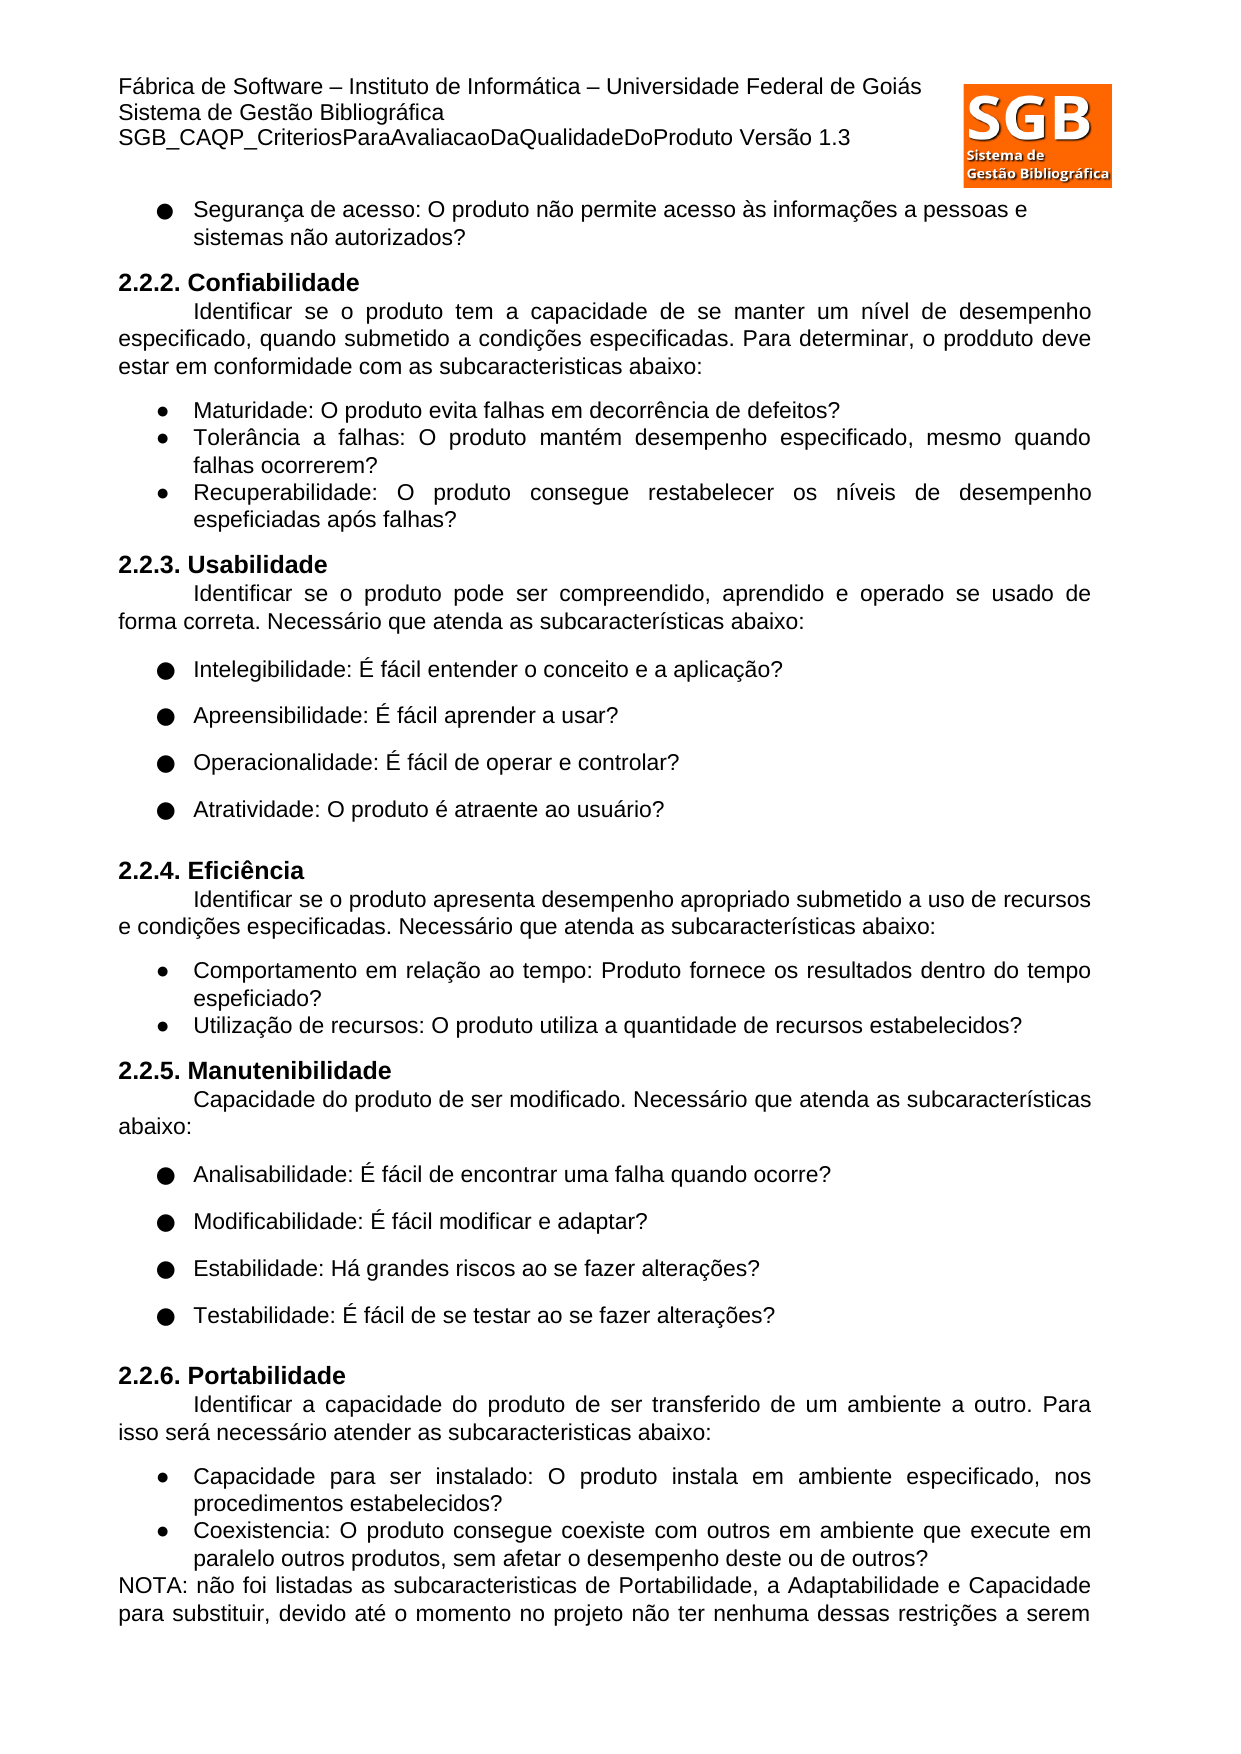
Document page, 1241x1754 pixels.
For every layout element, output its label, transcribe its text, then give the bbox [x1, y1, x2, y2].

list Analisabilidade: É fácil de encontrar uma falha quando ocorre? [156, 1158, 1092, 1189]
list Tolerância a falhas: O produto mantém desempenho especificado, mesmo quando falhas ocorrerem? [156, 425, 1092, 478]
subtitle 2.2.3. Usabilidade [118, 551, 1092, 579]
subtitle 2.2.2. Confiabilidade [118, 269, 1092, 297]
list Capacidade para ser instalado: O produto instala em ambiente especificado, nos procedimentos estabelecidos? [156, 1463, 1092, 1516]
text Identificar se o produto apresenta desempenho apropriado submetido a uso de recursos e condições especificadas. Necessário que atenda as subcaracterísticas abaixo: [118, 886, 1092, 939]
list Apreensibilidade: É fácil aprender a usar? [156, 699, 1092, 731]
list Recuperabilidade: O produto consegue restabelecer os níveis de desempenho espeficiadas após falhas? [156, 480, 1092, 533]
list Coexistencia: O produto consegue coexiste com outros em ambiente que execute em paralelo outros produtos, sem afetar o desempenho deste ou de outros? [156, 1518, 1092, 1571]
list Atratividade: O produto é atraente ao usuário? [156, 793, 1092, 824]
text NOTA: não foi listadas as subcaracteristicas de Portabilidade, a Adaptabilidade e Capacidade para substituir, devido até o momento no projeto não ter nenhuma dessas restrições a serem [118, 1573, 1092, 1626]
text Identificar se o produto tem a capacidade de se manter um nível de desempenho especificado, quando submetido a condições especificadas. Para determinar, o prodduto deve estar em conformidade com as subcaracteristicas abaixo: [118, 299, 1092, 379]
list Testabilidade: É fácil de se testar ao se fazer alterações? [156, 1299, 1092, 1330]
text Capacidade do produto de ser modificado. Necessário que atenda as subcaracterísticas abaixo: [118, 1087, 1092, 1139]
subtitle 2.2.5. Manutenibilidade [118, 1057, 1092, 1085]
list Segurança de acesso: O produto não permite acesso às informações a pessoas e sistemas não autorizados? [156, 195, 1092, 251]
text Identificar a capacidade do produto de ser transferido de um ambiente a outro. Para isso será necessário atender as subcaracteristicas abaixo: [118, 1392, 1092, 1445]
subtitle 2.2.6. Portabilidade [118, 1362, 1092, 1390]
list Comportamento em relação ao tempo: Produto fornece os resultados dentro do tempo espeficiado? [156, 958, 1092, 1011]
list Maturidade: O produto evita falhas em decorrência de defeitos? [156, 398, 1092, 423]
list Operacionalidade: É fácil de operar e controlar? [156, 746, 1092, 777]
list Intelegibilidade: É fácil entender o conceito e a aplicação? [156, 652, 1092, 684]
text Identificar se o produto pode ser compreendido, aprendido e operado se usado de forma correta. Necessário que atenda as subcaracterísticas abaixo: [118, 581, 1092, 634]
list Modificabilidade: É fácil modificar e adaptar? [156, 1205, 1092, 1236]
list Utilização de recursos: O produto utiliza a quantidade de recursos estabelecidos? [156, 1013, 1092, 1038]
picture [963, 84, 1112, 188]
list Estabilidade: Há grandes riscos ao se fazer alterações? [156, 1252, 1092, 1283]
subtitle 2.2.4. Eficiência [118, 857, 1092, 884]
